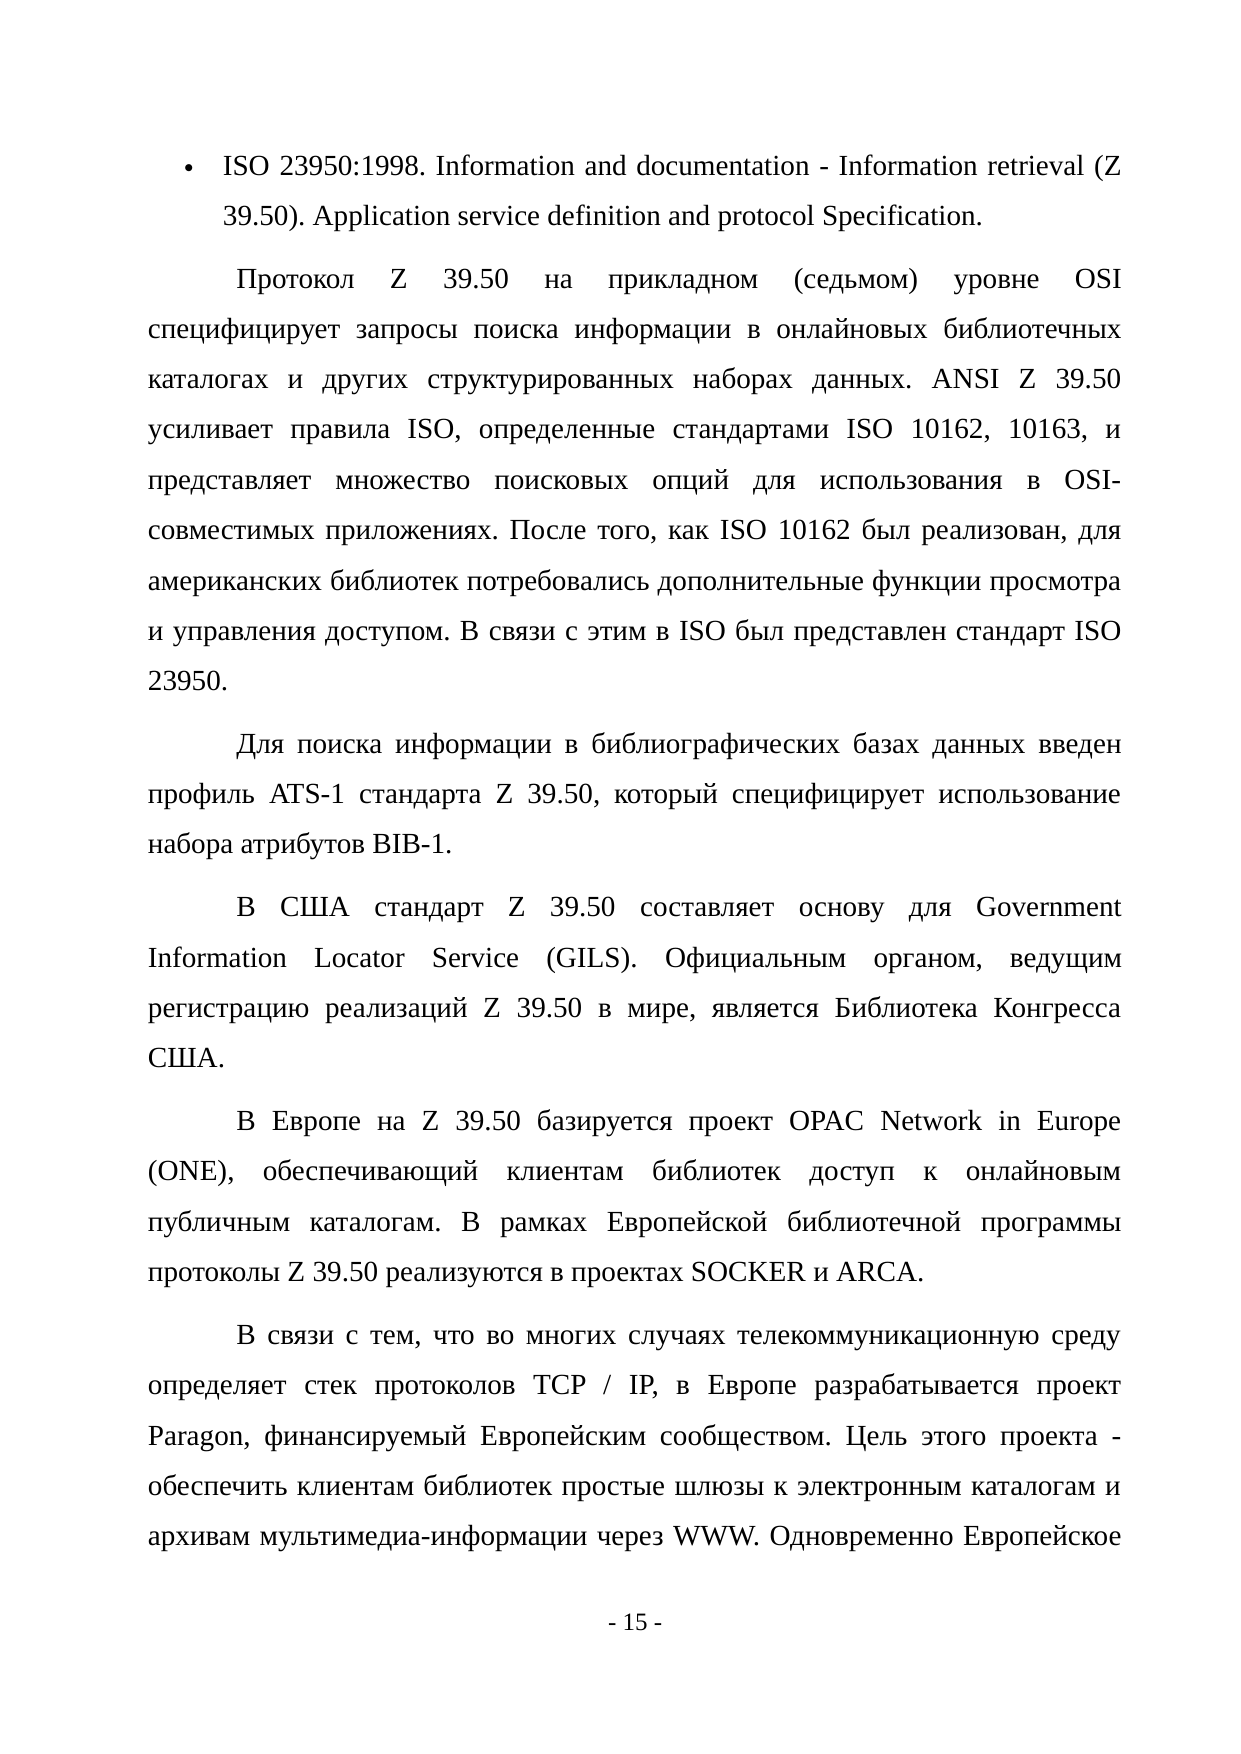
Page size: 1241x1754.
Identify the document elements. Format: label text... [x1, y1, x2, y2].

text В Европе на Z 39.50 базируется проект OPAC Network in Europe (ONE), обеспечивающий клиентам библиотек доступ к онлайновым публичным каталогам. В рамках Европейской библиотечной программы протоколы Z 39.50 реализуются в проектах SOCKER и ARCA. [148, 1103, 1122, 1288]
text Протокол Z 39.50 на прикладном (седьмом) уровне OSI специфицирует запросы поиска информации в онлайновых библиотечных каталогах и других структурированных наборах данных. ANSI Z 39.50 усиливает правила ISO, определенные стандартами ISO 10162, 10163, и представляет множество поисковых опций для использования в OSI-совместимых приложениях. После того, как ISO 10162 был реализован, для американских библиотек потребовались дополнительные функции просмотра и управления доступом. В связи с этим в ISO был представлен стандарт ISO 23950. [148, 261, 1122, 697]
text Для поиска информации в библиографических базах данных введен профиль ATS-1 стандарта Z 39.50, который специфицирует использование набора атрибутов BIB-1. [148, 726, 1122, 860]
text В связи с тем, что во многих случаях телекоммуникационную среду определяет стек протоколов TCP / IP, в Европе разрабатывается проект Paragon, финансируемый Европейским сообществом. Цель этого проекта - обеспечить клиентам библиотек простые шлюзы к электронным каталогам и архивам мультимедиа-информации через WWW. Одновременно Европейское [148, 1317, 1122, 1552]
list ISO 23950:1998. Information and documentation - Information retrieval (Z 39.50). Application service definition and protocol Specification. [185, 148, 1122, 231]
text В США стандарт Z 39.50 составляет основу для Government Information Locator Service (GILS). Официальным органом, ведущим регистрацию реализаций Z 39.50 в мире, является Библиотека Конгресса США. [148, 889, 1122, 1074]
